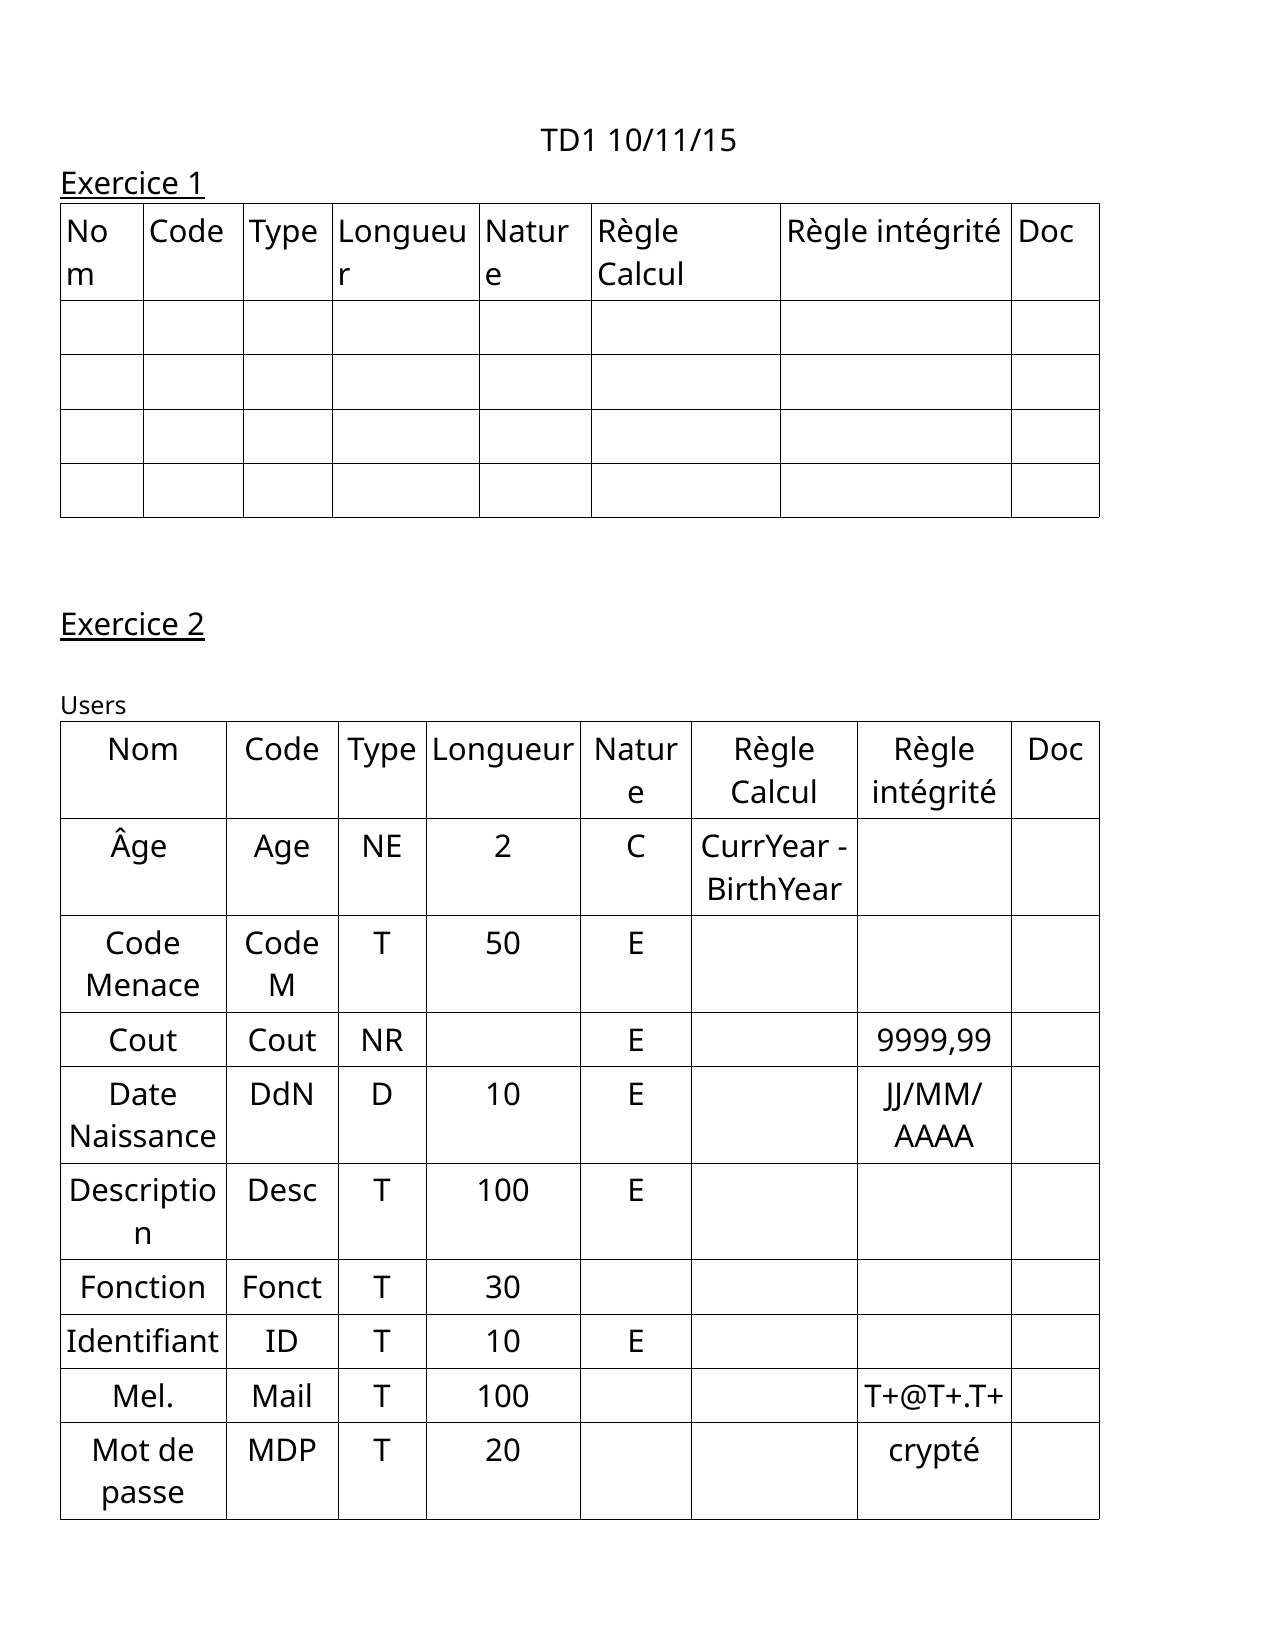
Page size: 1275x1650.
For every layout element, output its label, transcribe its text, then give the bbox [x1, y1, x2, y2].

table_cell [144, 355, 243, 408]
table_cell T [339, 1164, 426, 1259]
table_cell [692, 1369, 857, 1422]
text TD1 10/11/15 [60, 118, 1217, 161]
table_header Règle Calcul [692, 722, 857, 818]
table_cell [1012, 410, 1099, 463]
table_cell CurrYear - BirthYear [692, 819, 857, 915]
table_cell [1012, 464, 1099, 517]
table_cell [144, 464, 243, 517]
table_header Longueur [427, 722, 580, 818]
table_cell [858, 916, 1011, 1012]
table_cell [581, 1260, 691, 1313]
table_cell [480, 301, 591, 354]
table_cell T [339, 1315, 426, 1368]
table_cell [781, 464, 1011, 517]
table_cell 50 [427, 916, 580, 1012]
table_cell [592, 355, 780, 408]
table_cell 20 [427, 1423, 580, 1519]
table_cell 100 [427, 1164, 580, 1259]
table_header Type [339, 722, 426, 818]
table_cell crypté [858, 1423, 1011, 1519]
table_cell DdN [227, 1067, 338, 1163]
table_header Nature [581, 722, 691, 818]
table_cell [1012, 1423, 1099, 1519]
table_cell [692, 1013, 857, 1066]
table_cell Age [227, 819, 338, 915]
table_cell Description [61, 1164, 226, 1259]
table_cell [1012, 916, 1099, 1012]
table_cell [692, 1164, 857, 1259]
table_cell [692, 1260, 857, 1313]
table_cell [244, 301, 332, 354]
table_cell [1012, 355, 1099, 408]
table_cell [858, 1164, 1011, 1259]
table_cell [858, 1260, 1011, 1313]
table_cell [1012, 1369, 1099, 1422]
table_header Nature [480, 204, 591, 300]
table_header Longueur [333, 204, 479, 300]
table_cell Mail [227, 1369, 338, 1422]
table_cell T [339, 1260, 426, 1313]
table_header Règle intégrité [858, 722, 1011, 818]
table_header Règle intégrité [781, 204, 1011, 300]
table_cell JJ/MM/AAAA [858, 1067, 1011, 1163]
table_cell [692, 1067, 857, 1163]
table_cell Identifiant [61, 1315, 226, 1368]
table_cell [692, 916, 857, 1012]
table_cell [333, 301, 479, 354]
table_cell Code Menace [61, 916, 226, 1012]
table_cell 9999,99 [858, 1013, 1011, 1066]
table_header Type [244, 204, 332, 300]
table_cell [692, 1315, 857, 1368]
table_cell E [581, 1315, 691, 1368]
table_cell T [339, 1369, 426, 1422]
table_cell [858, 1315, 1011, 1368]
table_header Code [144, 204, 243, 300]
table_cell [592, 410, 780, 463]
table_cell MDP [227, 1423, 338, 1519]
table_cell [427, 1013, 580, 1066]
table_cell Âge [61, 819, 226, 915]
table_cell NR [339, 1013, 426, 1066]
table_cell Desc [227, 1164, 338, 1259]
table_cell Cout [61, 1013, 226, 1066]
table_cell T [339, 916, 426, 1012]
table_cell [244, 355, 332, 408]
text Exercice 1 [60, 161, 1217, 203]
table_cell [781, 410, 1011, 463]
table_cell E [581, 916, 691, 1012]
table_cell [781, 355, 1011, 408]
table_cell [61, 410, 143, 463]
table_header Règle Calcul [592, 204, 780, 300]
table_cell [333, 410, 479, 463]
table_header Code [227, 722, 338, 818]
table_cell T [339, 1423, 426, 1519]
table_cell E [581, 1013, 691, 1066]
table_cell 30 [427, 1260, 580, 1313]
table_cell Fonction [61, 1260, 226, 1313]
table_cell Cout [227, 1013, 338, 1066]
text Users [60, 687, 1217, 721]
table_cell 10 [427, 1067, 580, 1163]
table_cell C [581, 819, 691, 915]
table_cell E [581, 1067, 691, 1163]
table_header Doc [1012, 204, 1099, 300]
table_header Nom [61, 204, 143, 300]
table_cell [1012, 1315, 1099, 1368]
table_cell CodeM [227, 916, 338, 1012]
table_header Nom [61, 722, 226, 818]
table_cell 10 [427, 1315, 580, 1368]
table_cell [592, 301, 780, 354]
table_header Doc [1012, 722, 1099, 818]
table_cell [592, 464, 780, 517]
table_cell ID [227, 1315, 338, 1368]
table_cell D [339, 1067, 426, 1163]
table_cell [480, 464, 591, 517]
table_cell [858, 819, 1011, 915]
table_cell [61, 301, 143, 354]
table_cell [333, 464, 479, 517]
table_cell [692, 1423, 857, 1519]
table_cell 2 [427, 819, 580, 915]
table_cell [144, 410, 243, 463]
table_cell 100 [427, 1369, 580, 1422]
table_cell NE [339, 819, 426, 915]
table_cell Mel. [61, 1369, 226, 1422]
table_cell [1012, 301, 1099, 354]
table_cell [244, 464, 332, 517]
table_cell Fonct [227, 1260, 338, 1313]
table_cell [480, 410, 591, 463]
table_cell [1012, 1013, 1099, 1066]
table_cell Mot de passe [61, 1423, 226, 1519]
table_cell [333, 355, 479, 408]
table_cell [61, 464, 143, 517]
table_cell [480, 355, 591, 408]
table_cell T+@T+.T+ [858, 1369, 1011, 1422]
table_cell [1012, 1260, 1099, 1313]
table_cell [781, 301, 1011, 354]
table_cell [61, 355, 143, 408]
table_cell Date Naissance [61, 1067, 226, 1163]
table_cell [1012, 819, 1099, 915]
table_cell E [581, 1164, 691, 1259]
table_cell [244, 410, 332, 463]
table_cell [144, 301, 243, 354]
table_cell [581, 1423, 691, 1519]
table_cell [581, 1369, 691, 1422]
table_cell [1012, 1164, 1099, 1259]
table_cell [1012, 1067, 1099, 1163]
text Exercice 2 [60, 602, 1217, 645]
